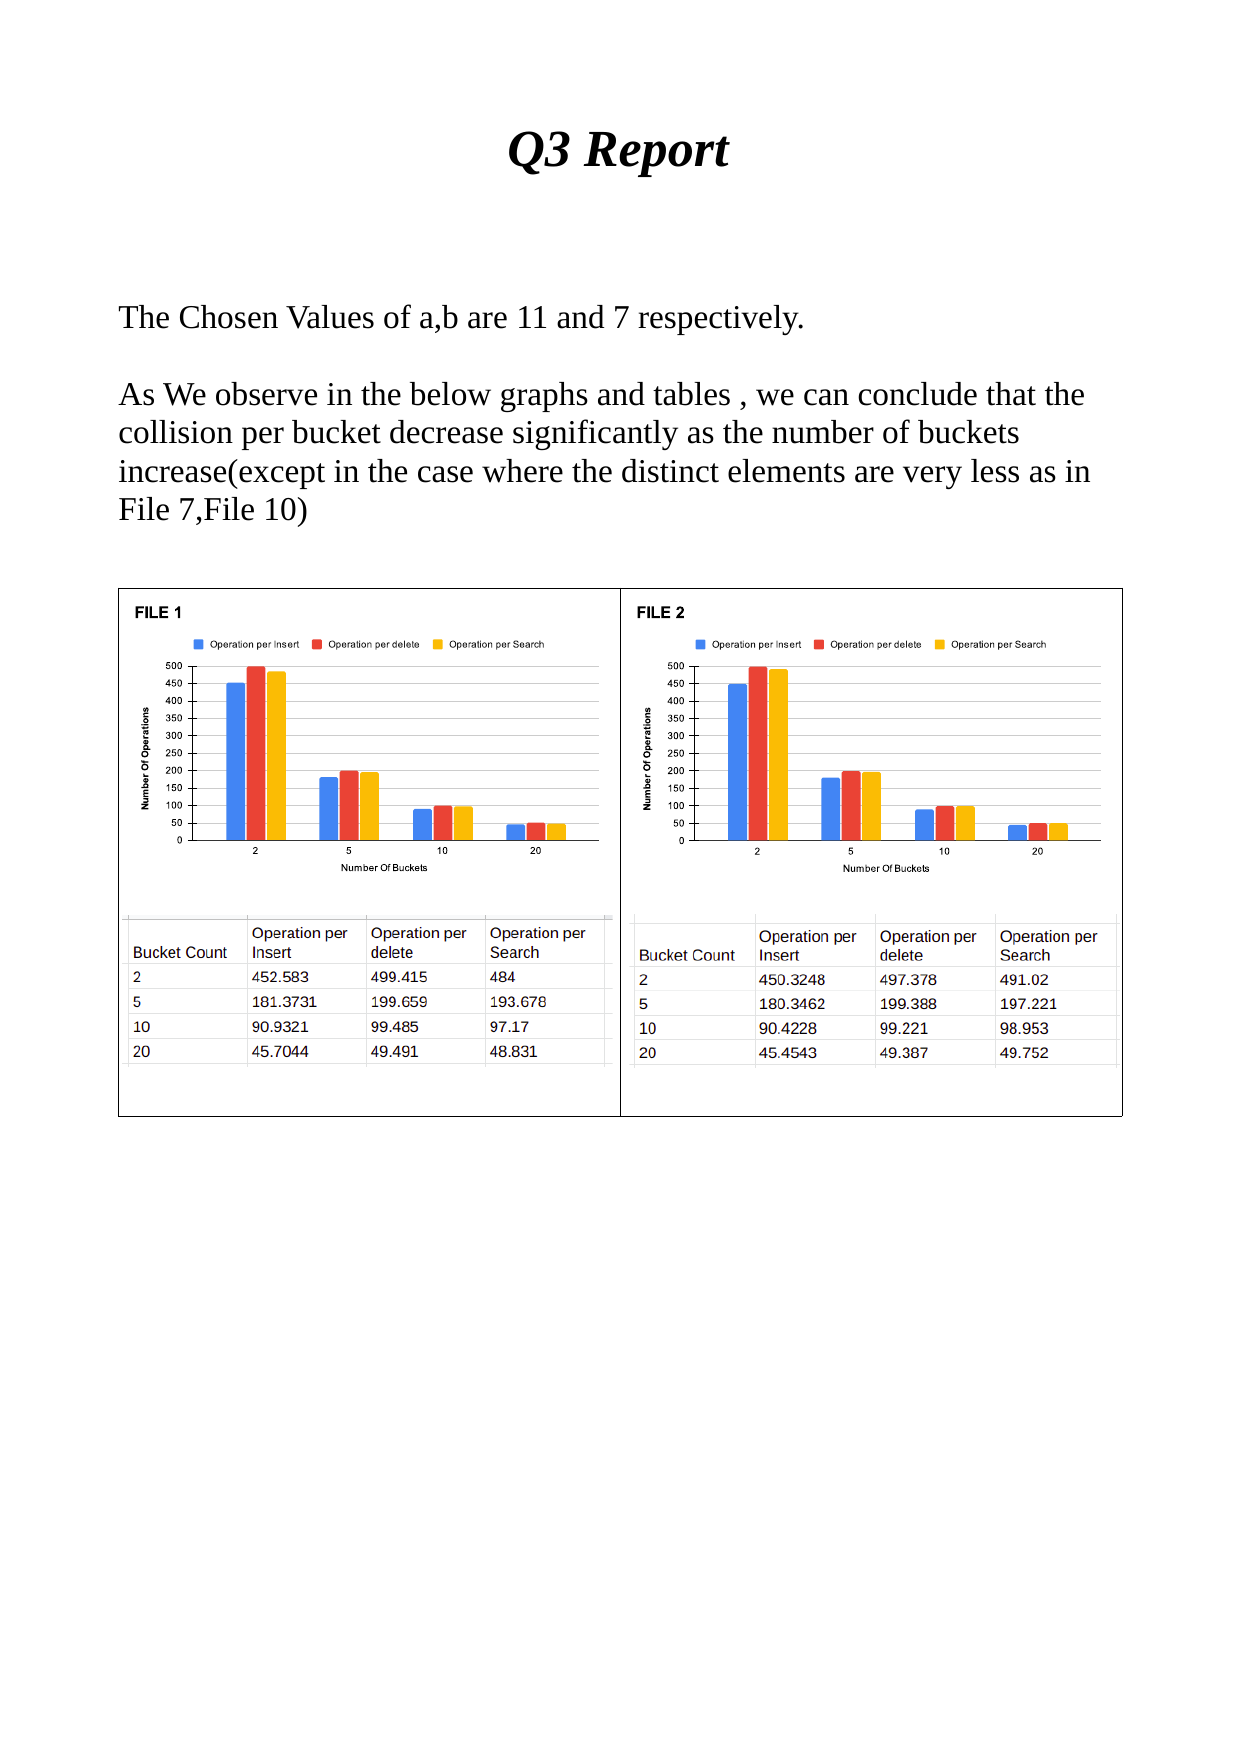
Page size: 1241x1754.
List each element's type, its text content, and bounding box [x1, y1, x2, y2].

text The Chosen Values of a,b are 11 and 7 respectively. [118, 298, 1122, 336]
picture [122, 915, 613, 1067]
text As We observe in the below graphs and tables , we can conclude that the collision per bucket decrease significantly as the number of buckets increase(except in the case where the distinct elements are very less as in File 7,File 10) [118, 374, 1122, 528]
text Q3 Report [118, 118, 1122, 178]
picture [629, 914, 1120, 1068]
table_header [621, 589, 1122, 1116]
table_header [119, 589, 620, 1116]
